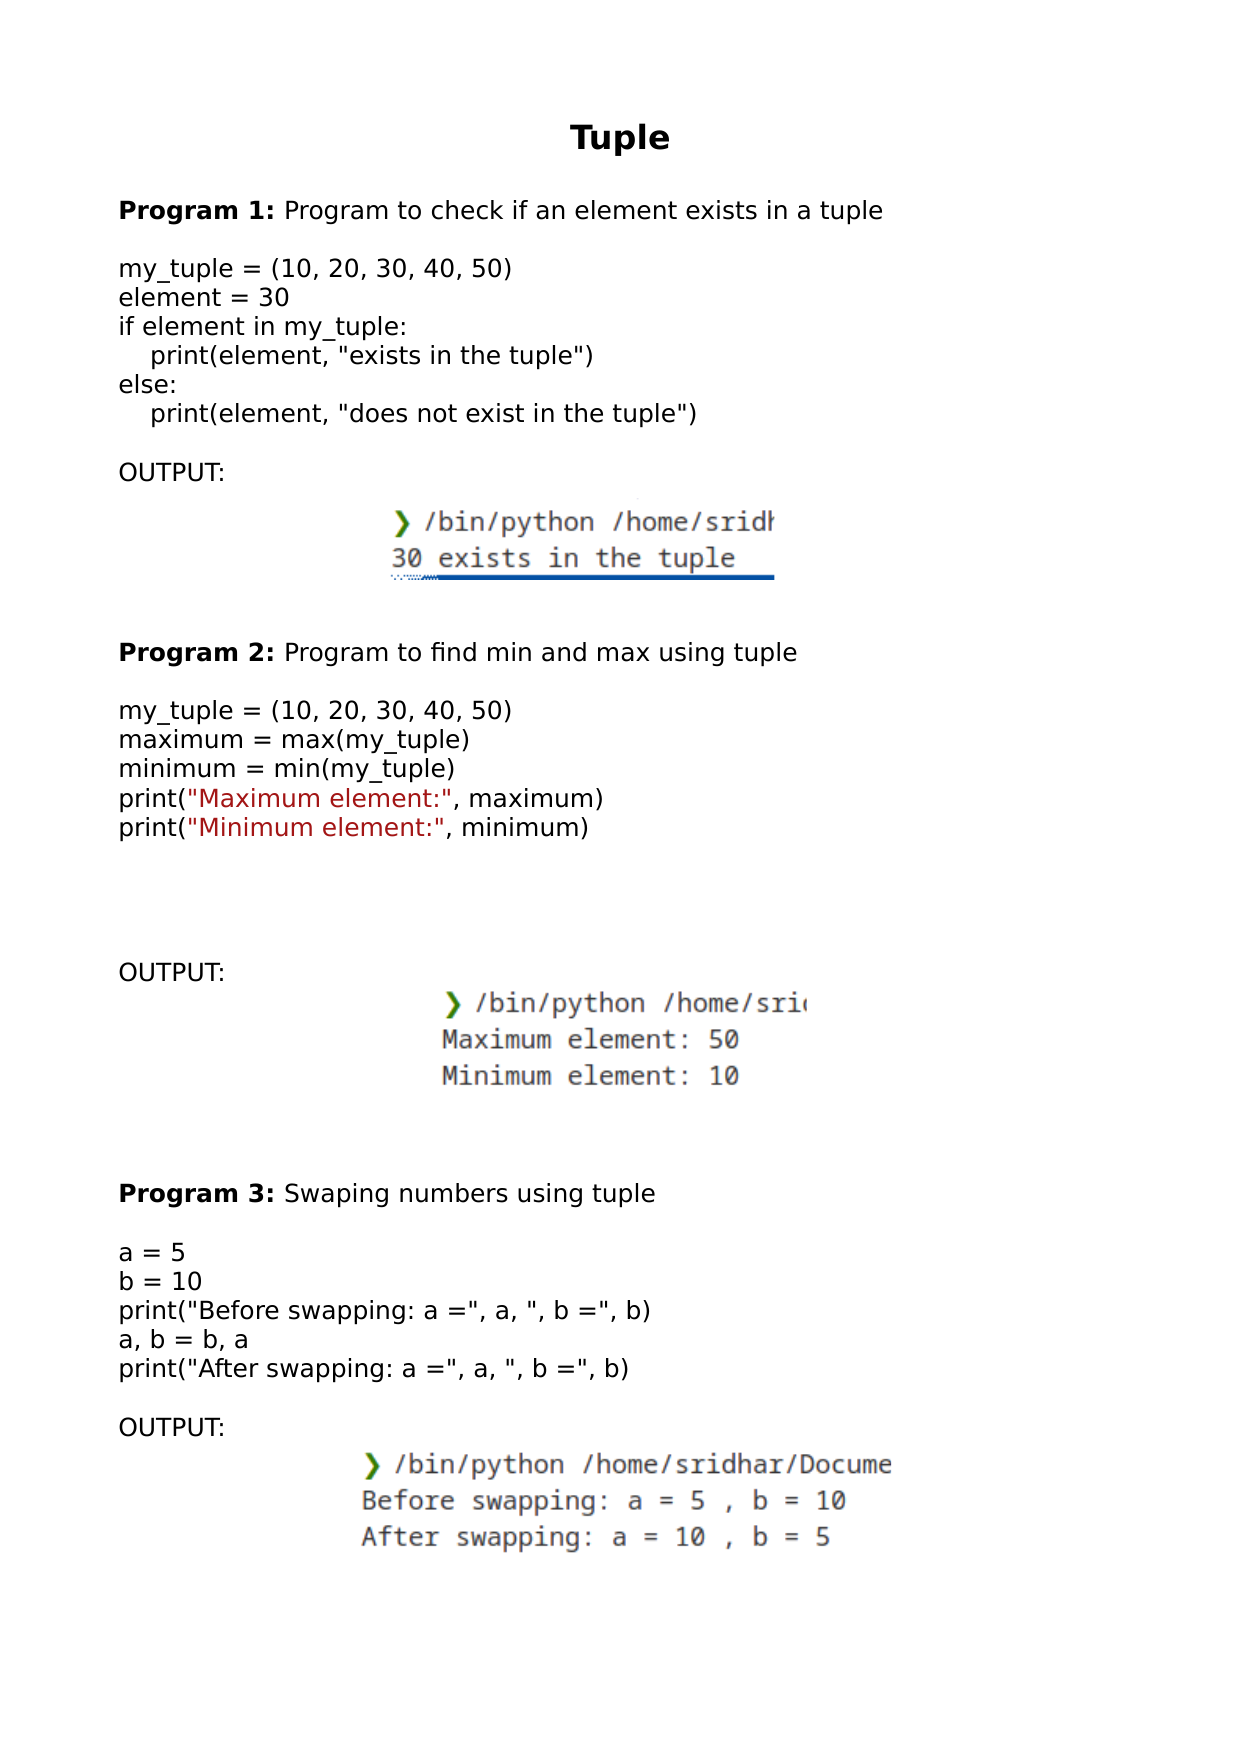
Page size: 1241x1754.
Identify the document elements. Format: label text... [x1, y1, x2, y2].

picture [349, 1442, 892, 1554]
text if element in my_tuple: [118, 312, 1122, 341]
text print("Minimum element:", minimum) [118, 813, 1122, 842]
text my_tuple = (10, 20, 30, 40, 50) [118, 696, 1122, 725]
text Tuple [118, 118, 1122, 157]
text b = 10 [118, 1267, 1122, 1296]
text OUTPUT: [118, 1413, 1122, 1442]
text Program 2: Program to find min and max using tuple [118, 638, 1122, 667]
text print(element, "does not exist in the tuple") [118, 399, 1122, 429]
text print("Before swapping: a =", a, ", b =", b) [118, 1296, 1122, 1326]
picture [382, 498, 775, 580]
text OUTPUT: [118, 458, 1122, 487]
text print(element, "exists in the tuple") [118, 341, 1122, 370]
text Program 3: Swaping numbers using tuple [118, 1180, 1122, 1209]
text OUTPUT: [118, 958, 1122, 987]
text my_tuple = (10, 20, 30, 40, 50) [118, 254, 1122, 283]
text element = 30 [118, 283, 1122, 312]
text print("After swapping: a =", a, ", b =", b) [118, 1355, 1122, 1384]
text Program 1: Program to check if an element exists in a tuple [118, 196, 1122, 225]
text maximum = max(my_tuple) [118, 725, 1122, 754]
text a = 5 [118, 1238, 1122, 1267]
text a, b = b, a [118, 1326, 1122, 1355]
picture [433, 987, 807, 1093]
text minimum = min(my_tuple) [118, 754, 1122, 784]
text else: [118, 370, 1122, 399]
text print("Maximum element:", maximum) [118, 784, 1122, 813]
